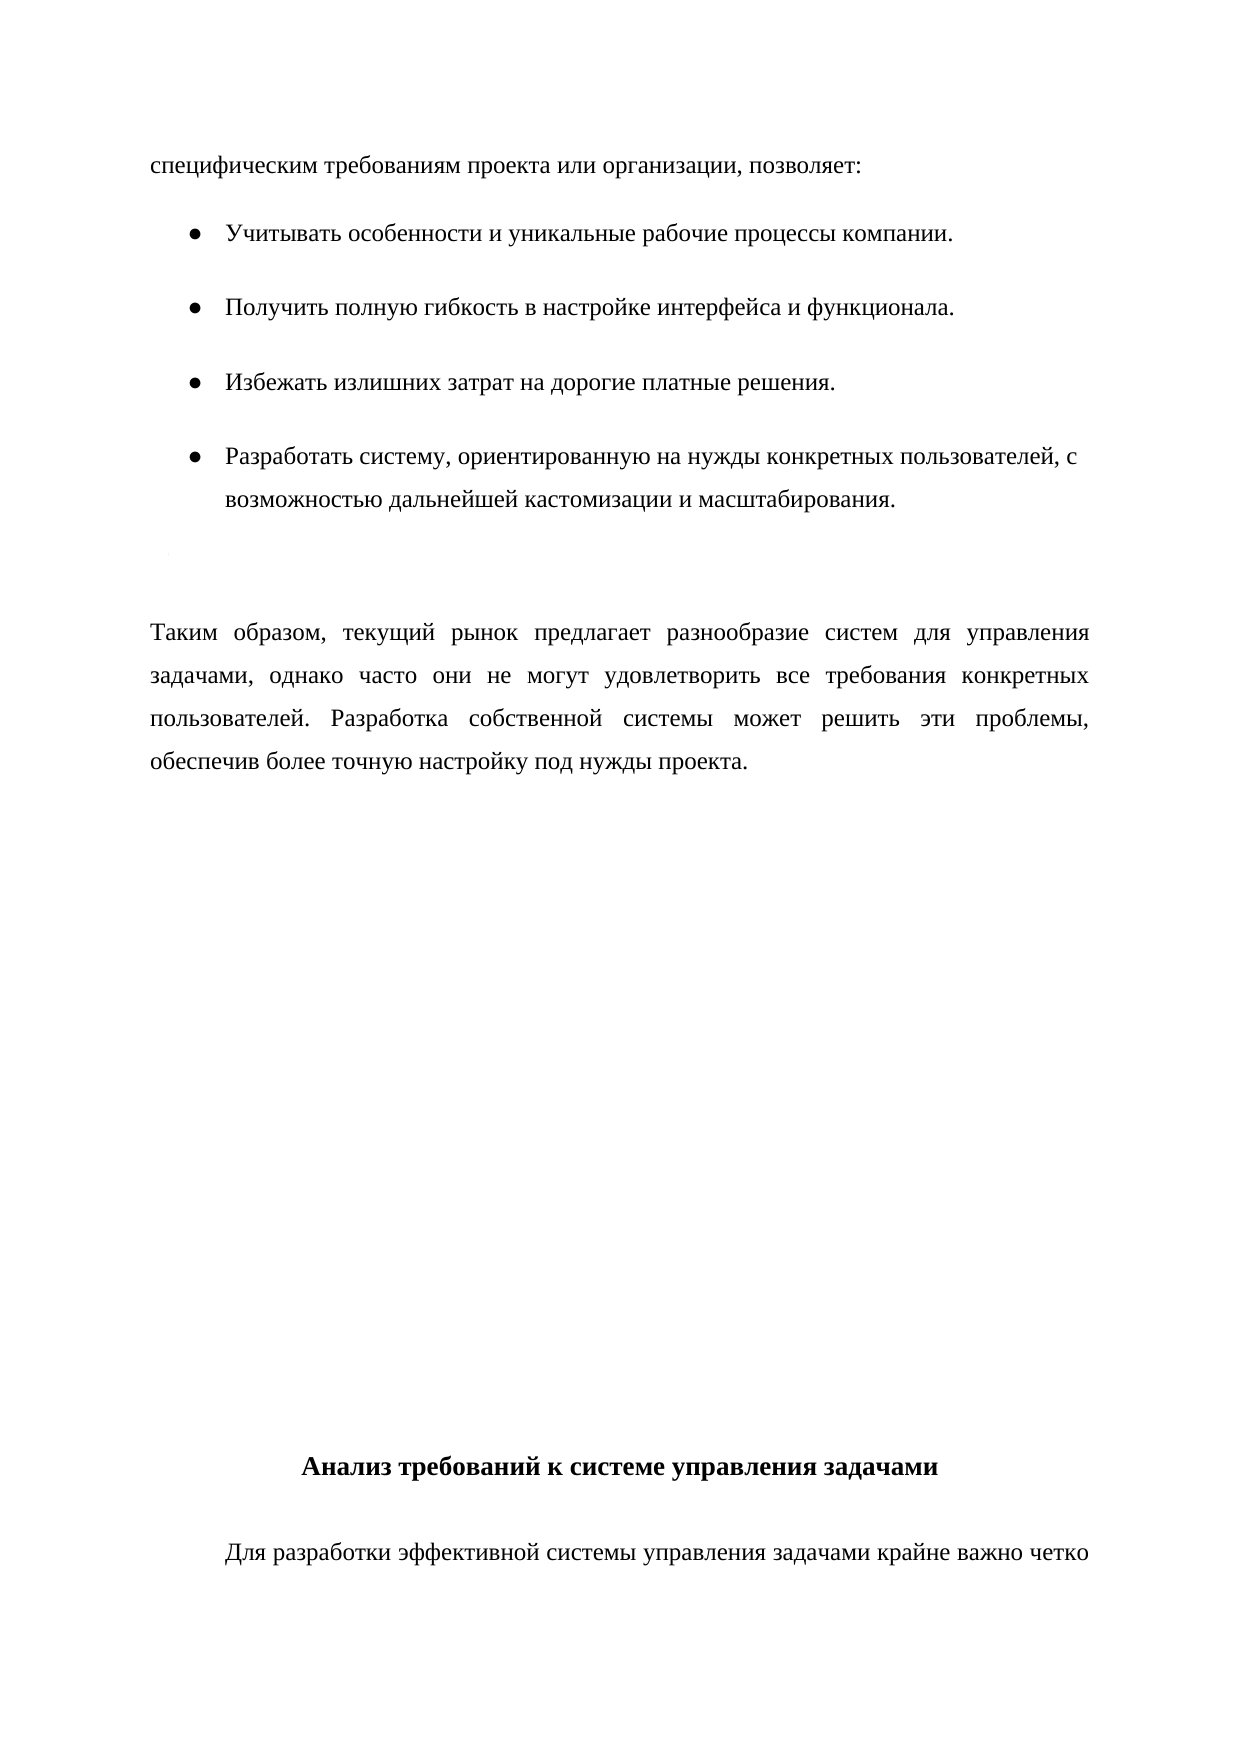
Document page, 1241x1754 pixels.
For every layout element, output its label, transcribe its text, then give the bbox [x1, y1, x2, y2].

text Для разработки эффективной системы управления задачами крайне важно четко [150, 1537, 1090, 1565]
text Таким образом, текущий рынок предлагает разнообразие систем для управления задачами, однако часто они не могут удовлетворить все требования конкретных пользователей. Разработка собственной системы может решить эти проблемы, обеспечив более точную настройку под нужды проекта. [150, 617, 1090, 775]
list Учитывать особенности и уникальные рабочие процессы компании. [187, 218, 1090, 247]
subtitle Анализ требований к системе управления задачами [150, 1450, 1090, 1481]
list Получить полную гибкость в настройке интерфейса и функционала. [187, 292, 1090, 321]
list Избежать излишних затрат на дорогие платные решения. [187, 367, 1090, 396]
text специфическим требованиям проекта или организации, позволяет: [150, 150, 1090, 179]
list Разработать систему, ориентированную на нужды конкретных пользователей, с возможностью дальнейшей кастомизации и масштабирования. [187, 441, 1090, 513]
